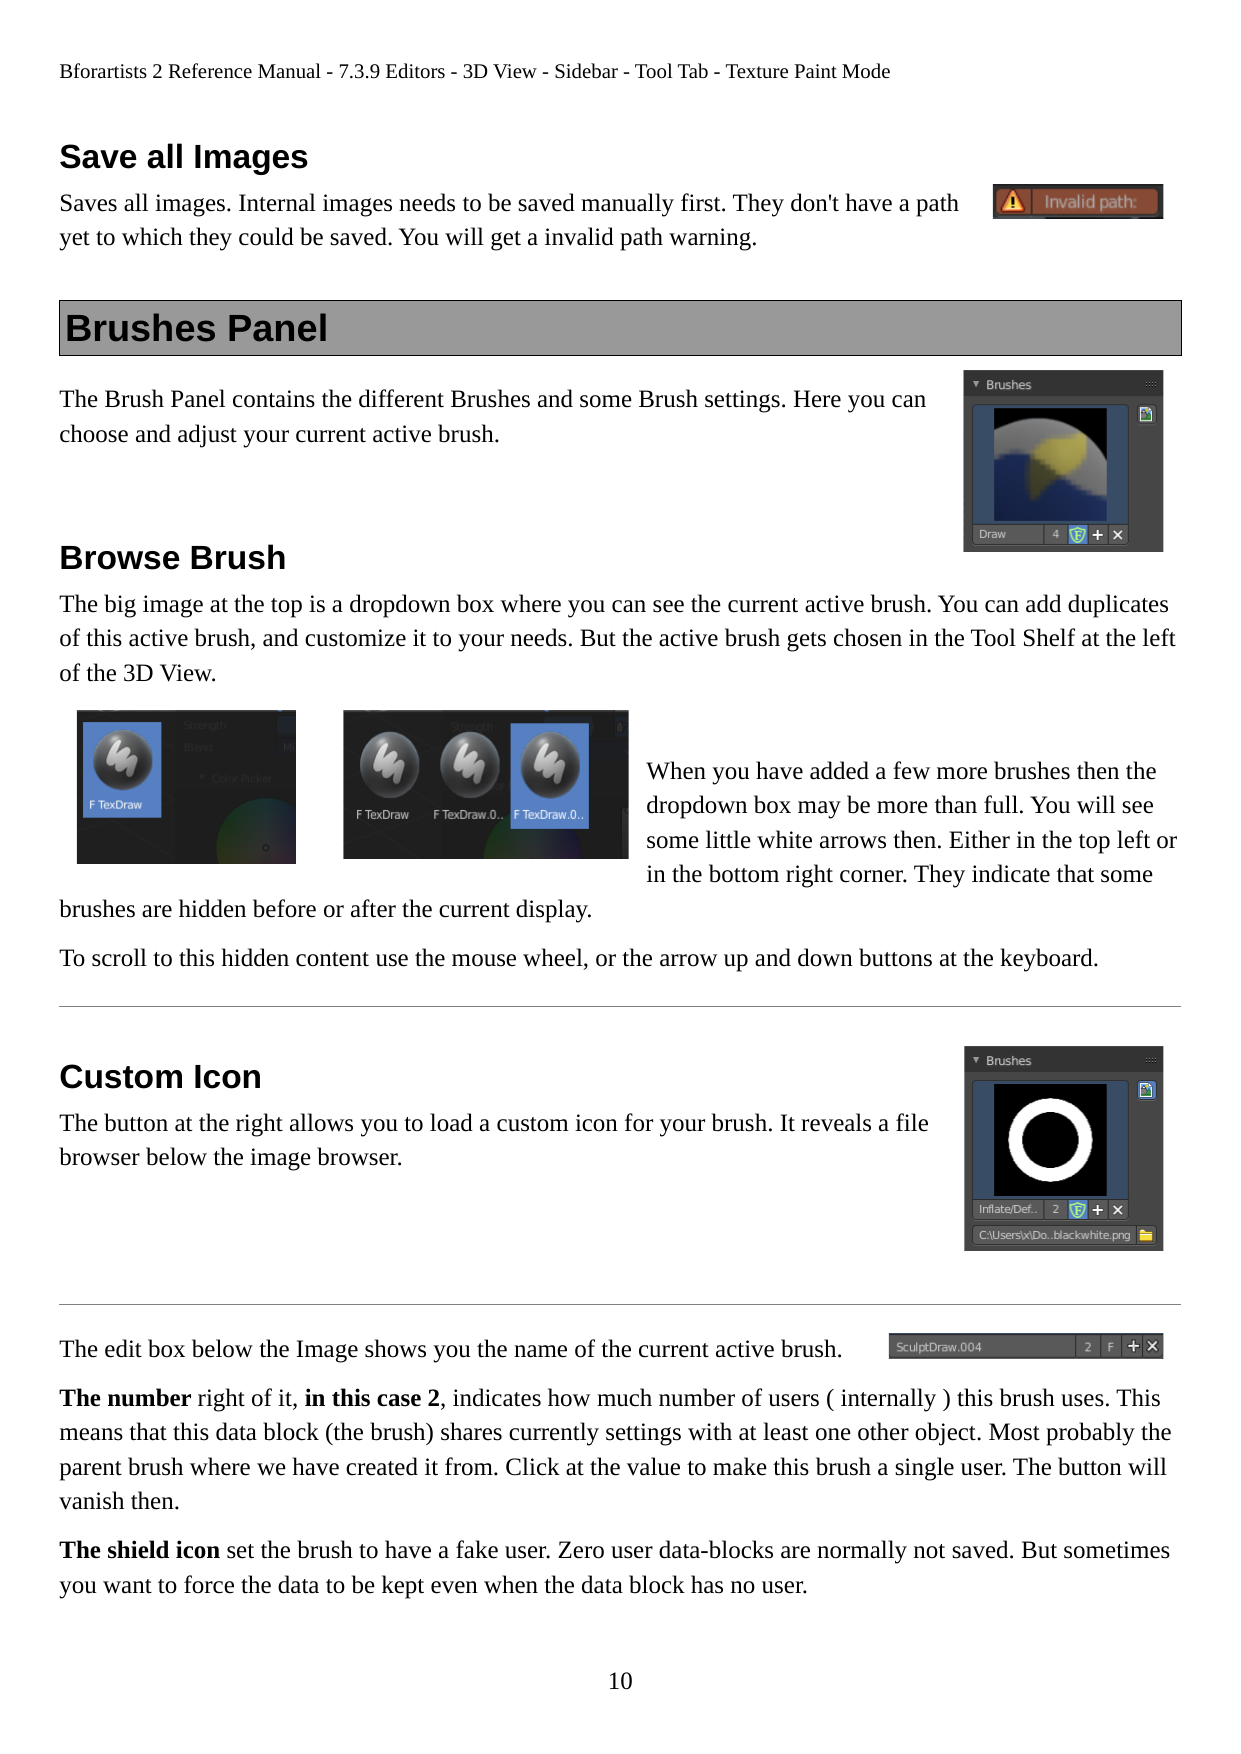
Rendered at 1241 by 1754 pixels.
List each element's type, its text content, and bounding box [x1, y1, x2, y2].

text The button at the right allows you to load a custom icon for your brush. It reveals a file browser below the image browser. [59, 1108, 964, 1171]
subtitle Custom Icon [59, 1057, 964, 1096]
picture [343, 710, 629, 859]
picture [992, 184, 1164, 219]
subtitle Browse Brush [59, 538, 1181, 576]
picture [76, 710, 296, 864]
text The shield icon set the brush to have a fake user. Zero user data-blocks are normally not saved. But sometimes you want to force the data to be kept even when the data block has no user. [59, 1535, 1181, 1599]
text When you have added a few more brushes then the dropdown box may be more than full. You will see some little white arrows then. Either in the top left or in the bottom right corner. They indicate that some brushes are hidden before or after the current display. [59, 756, 1181, 922]
picture [963, 370, 1164, 552]
text The edit box below the Image shows you the name of the current active brush. [59, 1334, 1181, 1363]
picture [888, 1333, 1164, 1359]
subtitle [1164, 1057, 1181, 1096]
table_header Brushes Panel [60, 301, 1181, 355]
text The big image at the top is a dropdown box where you can see the current active brush. You can add duplicates of this active brush, and customize it to your needs. But the active brush gets chosen in the Tool Shelf at the left of the 3D View. [59, 589, 1181, 686]
text To scroll to this hidden content use the mouse wheel, or the arrow up and down buttons at the keyboard. [59, 943, 1181, 972]
text The number right of it, in this case 2, indicates how much number of users ( internally ) this brush uses. This means that this data block (the brush) shares currently settings with at least one other object. Most probably the parent brush where we have created it from. Click at the value to make this brush a single user. The button will vanish then. [59, 1383, 1181, 1515]
subtitle Save all Images [59, 137, 1181, 175]
text Saves all images. Internal images needs to be saved manually first. They don't have a path yet to which they could be saved. You will get a invalid path warning. [59, 188, 1181, 251]
picture [964, 1046, 1164, 1251]
text The Brush Panel contains the different Brushes and some Brush settings. Here you can choose and adjust your current active brush. [59, 384, 963, 447]
